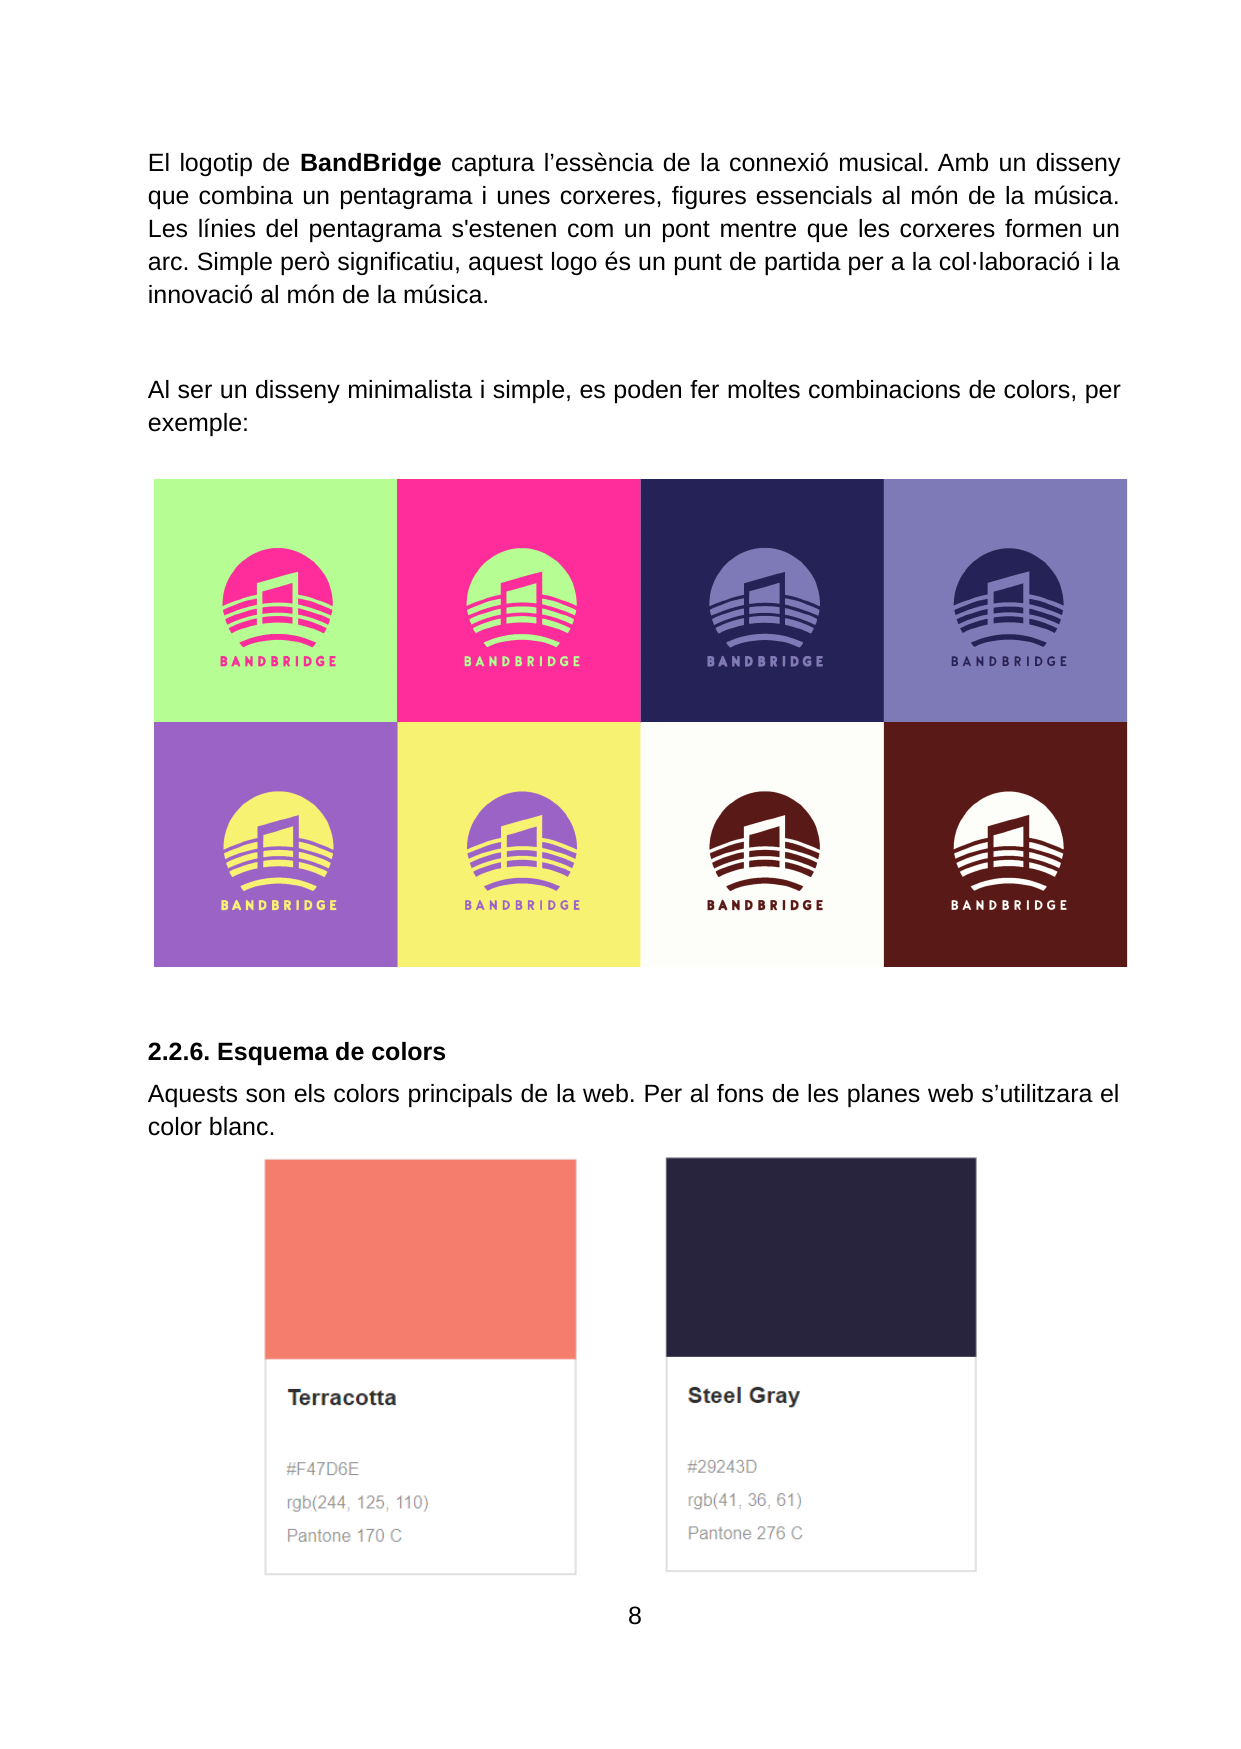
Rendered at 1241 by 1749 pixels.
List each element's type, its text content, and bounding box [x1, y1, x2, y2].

subtitle 2.2.6. Esquema de colors [148, 1037, 1122, 1066]
picture [771, 1156, 987, 1577]
picture [251, 1156, 478, 1581]
text Aquests son els colors principals de la web. Per al fons de les planes web s’utilitzara el color blanc. [148, 1079, 1122, 1140]
text Al ser un disseny minimalista i simple, es poden fer moltes combinacions de colors, per exemple: [148, 375, 1122, 437]
text El logotip de BandBridge captura l’essència de la connexió musical. Amb un disseny que combina un pentagrama i unes corxeres, figures essencials al món de la música. Les línies del pentagrama s'estenen com un pont mentre que les corxeres formen un arc. Simple però significatiu, aquest logo és un punt de partida per a la col·laboració i la innovació al món de la música. [148, 148, 1122, 308]
picture [153, 479, 1128, 967]
